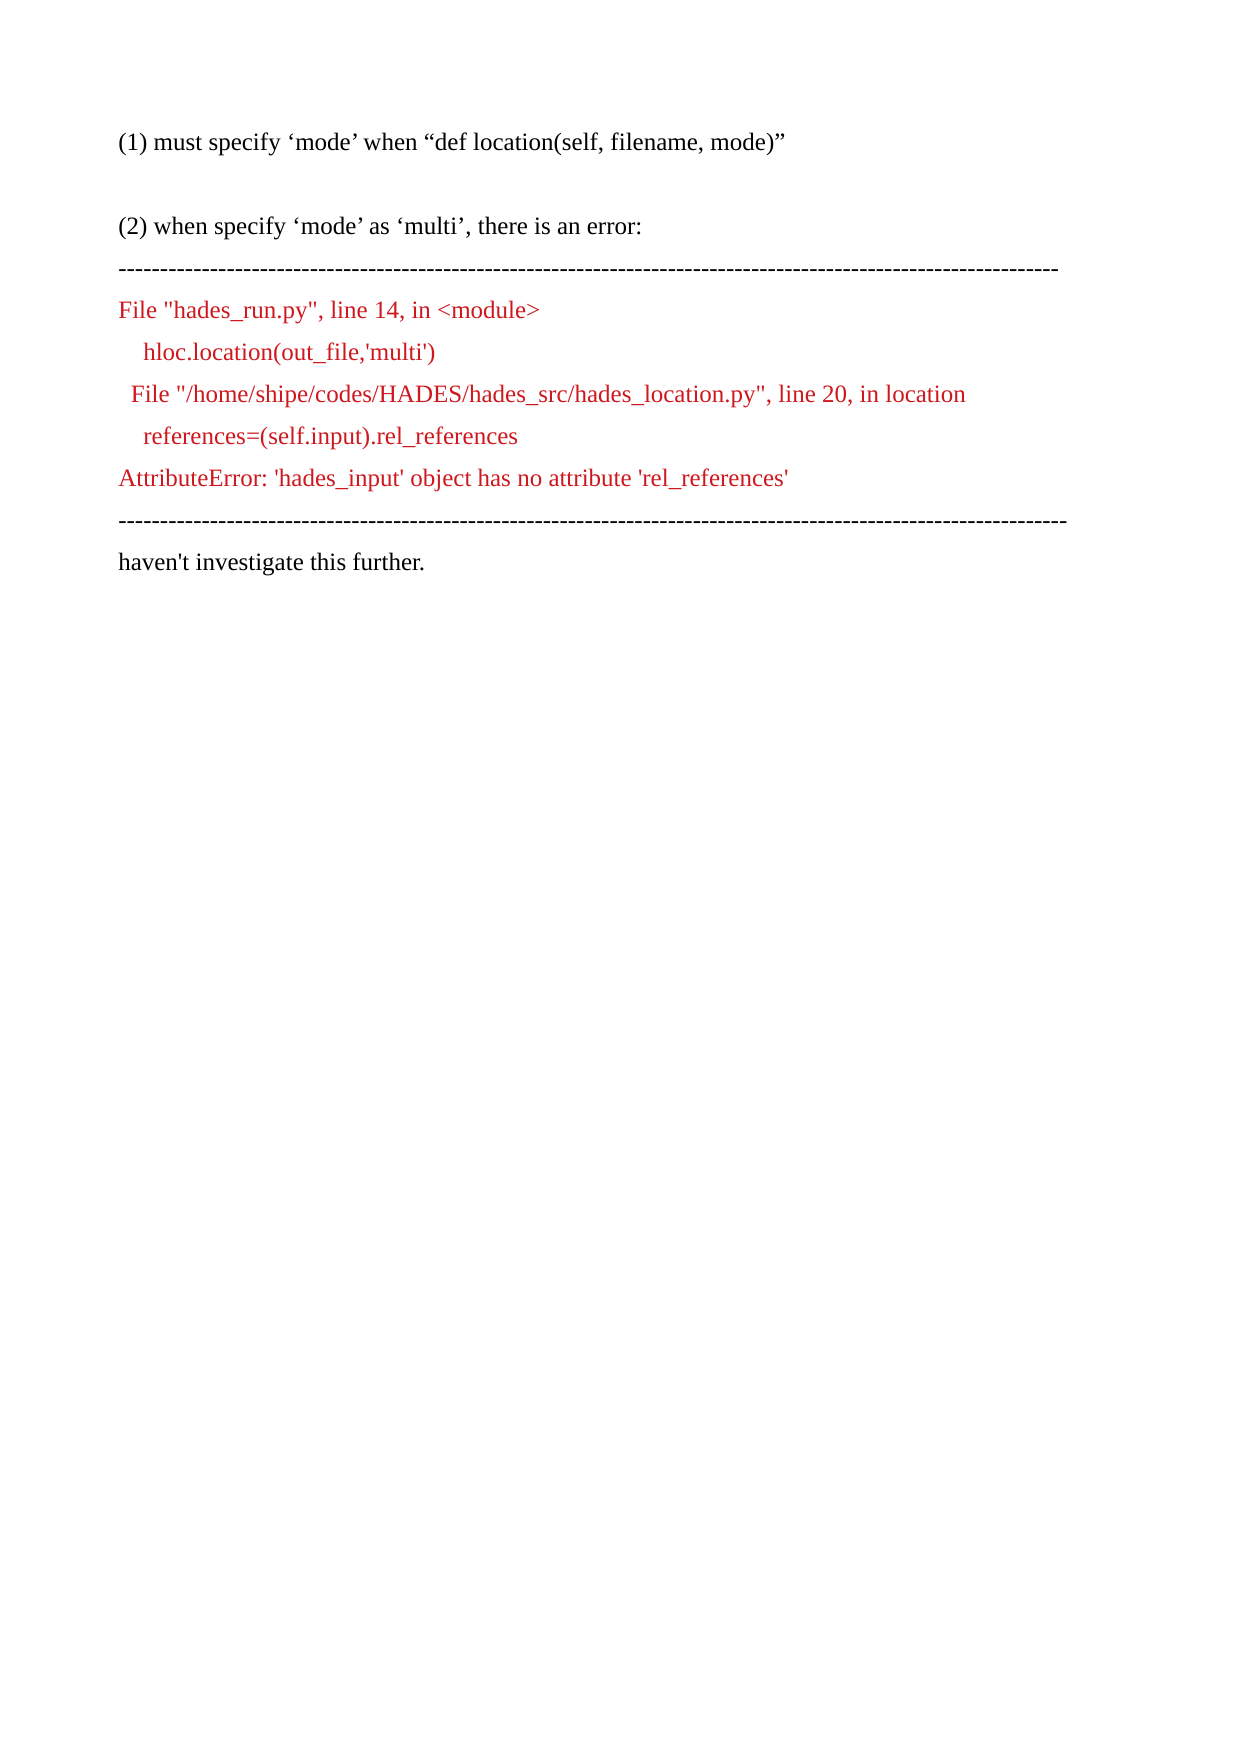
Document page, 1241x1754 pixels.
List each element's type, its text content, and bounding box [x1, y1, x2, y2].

text File "/home/shipe/codes/HADES/hades_src/hades_location.py", line 20, in location [118, 379, 1122, 408]
text AttributeError: 'hades_input' object has no attribute 'rel_references' [118, 463, 1122, 492]
text ----------------------------------------------------------------------------------------------------------------- [118, 253, 1122, 282]
text references=(self.input).rel_references [118, 421, 1122, 450]
text hloc.location(out_file,'multi') [118, 337, 1122, 366]
text ------------------------------------------------------------------------------------------------------------------ [118, 505, 1122, 534]
text (2) when specify ‘mode’ as ‘multi’, there is an error: [118, 211, 1122, 240]
text (1) must specify ‘mode’ when “def location(self, filename, mode)” [118, 127, 1122, 156]
text haven't investigate this further. [118, 547, 1122, 576]
text File "hades_run.py", line 14, in <module> [118, 295, 1122, 324]
